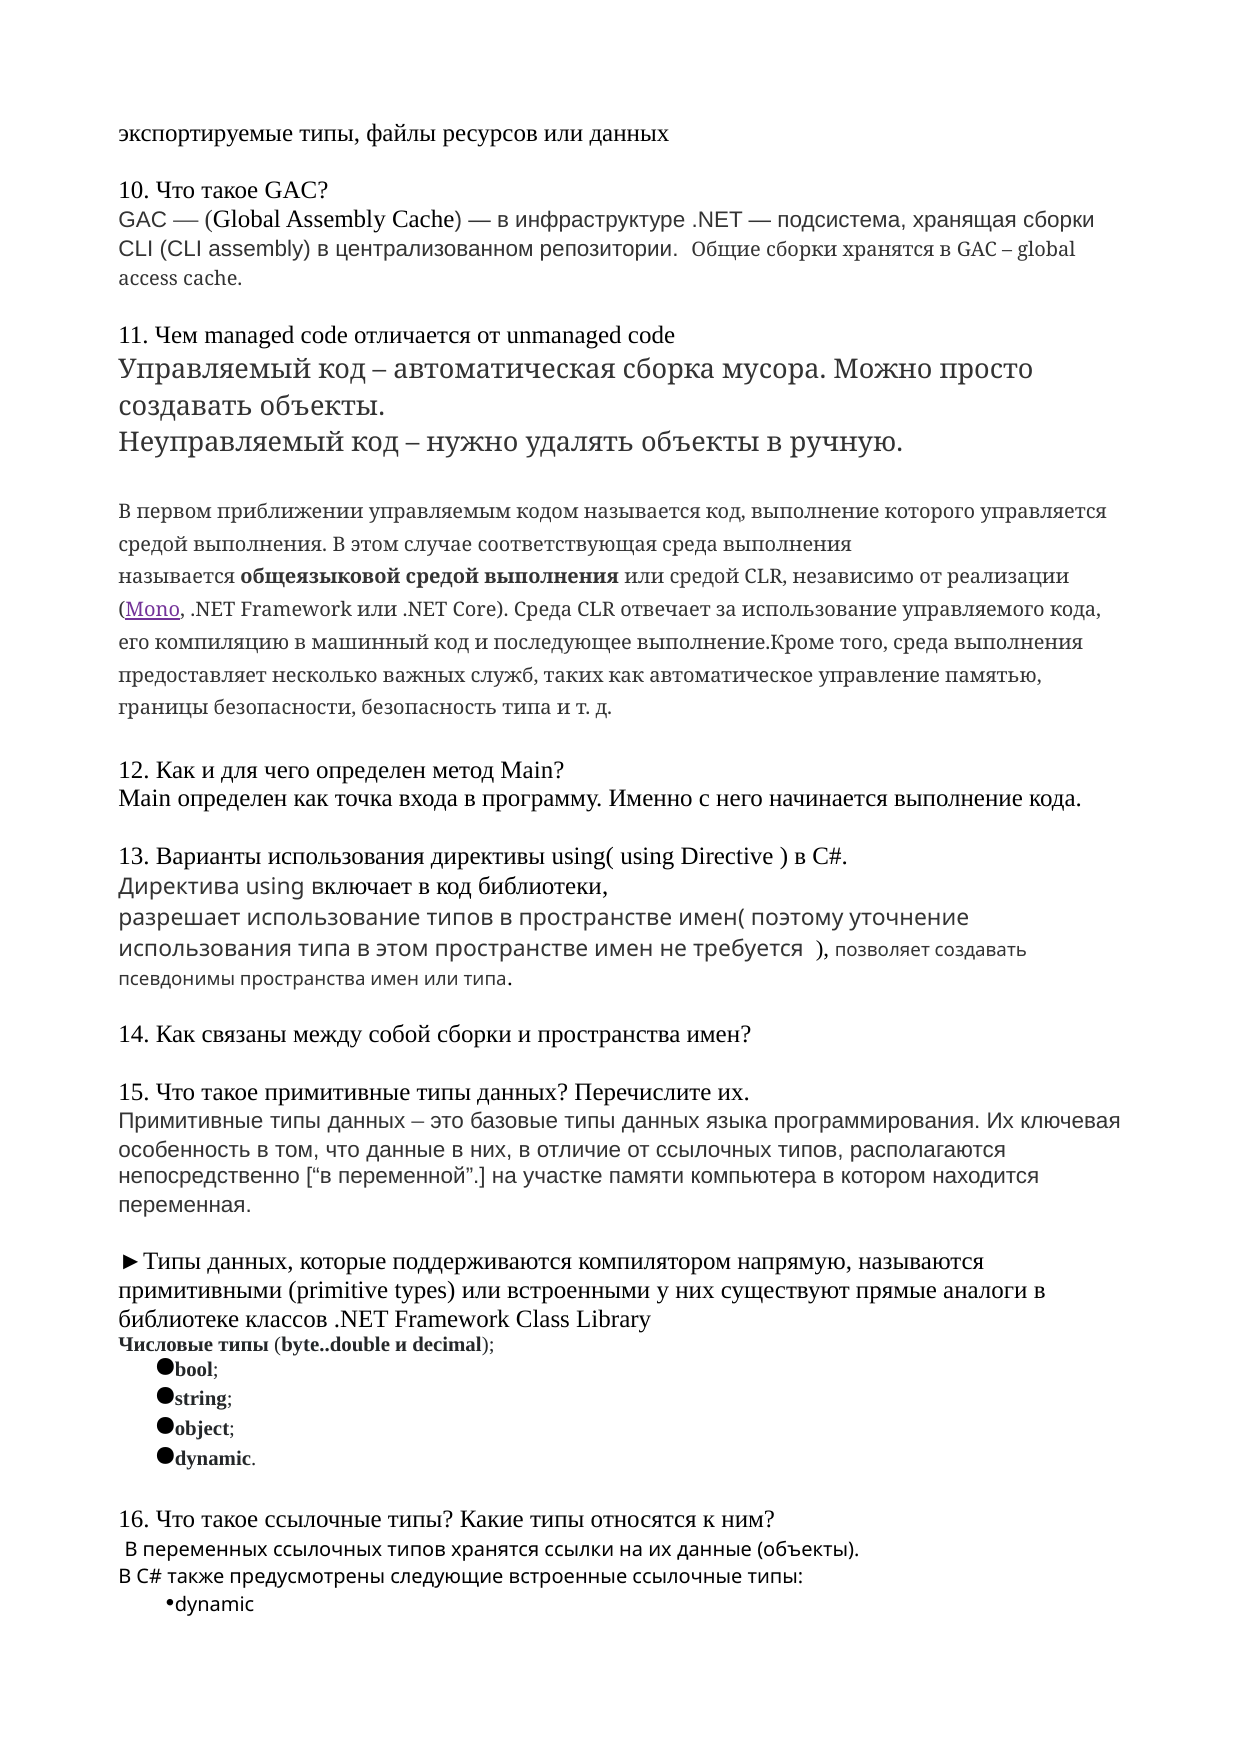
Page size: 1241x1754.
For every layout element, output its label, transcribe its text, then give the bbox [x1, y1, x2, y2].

text В первом приближении управляемым кодом называется код, выполнение которого управляется средой выполнения. В этом случае соответствующая среда выполнения называется общеязыковой средой выполнения или средой CLR, независимо от реализации (Mono, .NET Framework или .NET Core). Среда CLR отвечает за использование управляемого кода, его компиляцию в машинный код и последующее выполнение.Кроме того, среда выполнения предоставляет несколько важных служб, таких как автоматическое управление памятью, границы безопасности, безопасность типа и т. д. [118, 497, 1122, 721]
text 10. Что такое GAC? GAC — (Global Assembly Cache) — в инфраструктуре .NET — подсистема, хранящая сборки CLI (CLI assembly) в централизованном репозитории. Общие сборки хранятся в GAC – global access cache. [118, 176, 1122, 320]
text экспортируемые типы, файлы ресурсов или данных [118, 118, 1122, 176]
list bool; [118, 1356, 1122, 1381]
text 11. Чем managed code отличается от unmanaged code Управляемый код – автоматическая сборка мусора. Можно просто создавать объекты. [118, 320, 1122, 423]
list dynamic. [118, 1446, 1122, 1471]
text Неуправляемый код – нужно удалять объекты в ручную. [118, 423, 1122, 460]
list object; [118, 1416, 1122, 1441]
text 15. Что такое примитивные типы данных? Перечислите их. Примитивные типы данных – это базовые типы данных языка программирования. Их ключевая особенность в том, что данные в них, в отличие от ссылочных типов, располагаются непосредственно [“в переменной”.] на участке памяти компьютера в котором находится переменная. ►Типы данных, которые поддерживаются компилятором напрямую, называются примитивными (primitive types) или встроенными у них существуют прямые аналоги в библиотеке классов .NET Framework Class Library Числовые типы (byte..double и decimal); [118, 1077, 1122, 1356]
list string; [118, 1386, 1122, 1411]
text 12. Как и для чего определен метод Main? Main определен как точка входа в программу. Именно с него начинается выполнение кода. [118, 755, 1122, 841]
list dynamic [118, 1590, 1122, 1617]
text 16. Что такое ссылочные типы? Какие типы относятся к ним? В переменных ссылочных типов хранятся ссылки на их данные (объекты). В C# также предусмотрены следующие встроенные ссылочные типы: [118, 1504, 1122, 1590]
text 13. Варианты использования директивы using( using Directive ) в C#. Директива using включает в код библиотеки, разрешает использование типов в пространстве имен( поэтому уточнение использования типа в этом пространстве имен не требуется ), позволяет создавать псевдонимы пространства имен или типа. [118, 841, 1122, 1019]
text 14. Как связаны между собой сборки и пространства имен? [118, 1019, 1122, 1077]
